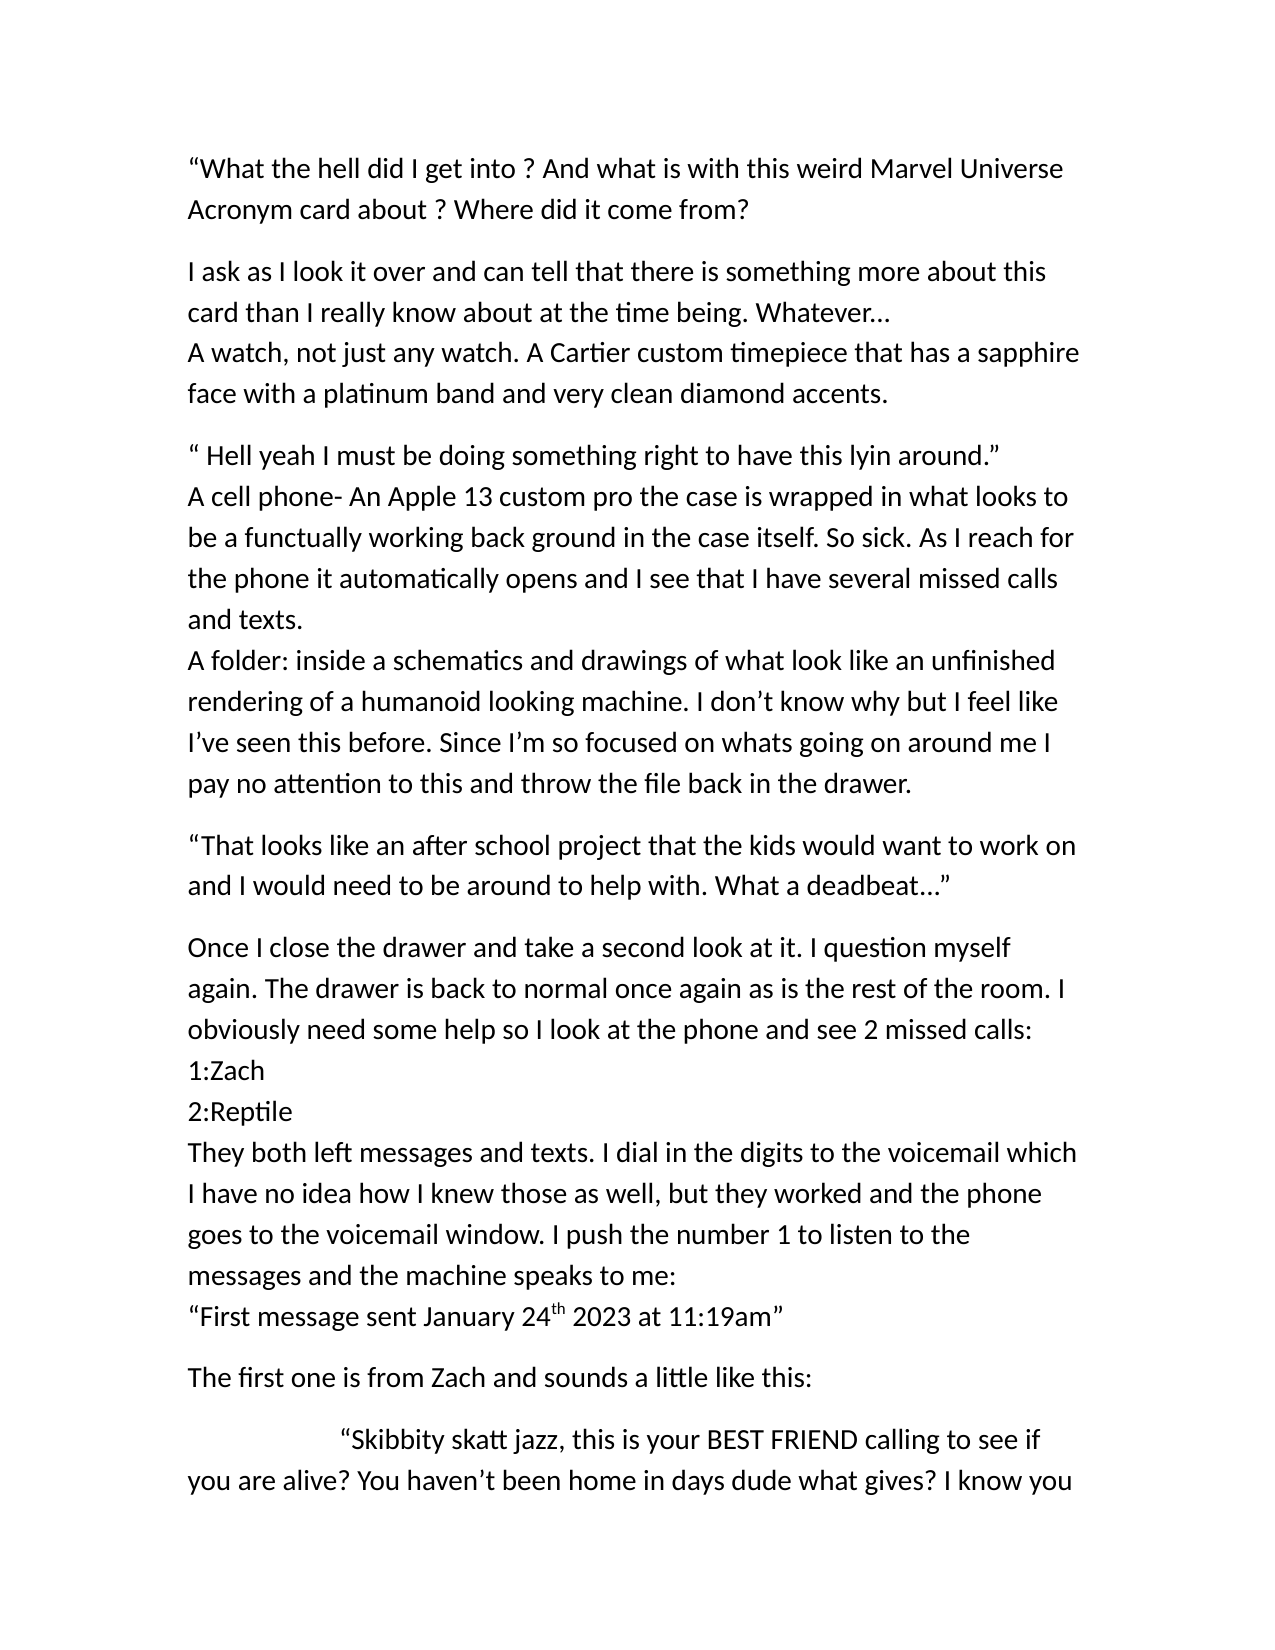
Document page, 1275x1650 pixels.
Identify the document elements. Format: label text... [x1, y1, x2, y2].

text “What the hell did I get into ? And what is with this weird Marvel Universe Acronym card about ? Where did it come from? [187, 150, 1087, 227]
text “Skibbity skatt jazz, this is your BEST FRIEND calling to see if you are alive? You haven’t been home in days dude what gives? I know you [187, 1421, 1087, 1498]
text “ Hell yeah I must be doing something right to have this lyin around.” A cell phone- An Apple 13 custom pro the case is wrapped in what looks to be a functually working back ground in the case itself. So sick. As I reach for the phone it automatically opens and I see that I have several missed calls and texts. A folder: inside a schematics and drawings of what look like an unfinished rendering of a humanoid looking machine. I don’t know why but I feel like I’ve seen this before. Since I’m so focused on whats going on around me I pay no attention to this and throw the file back in the drawer. [187, 437, 1087, 800]
text The first one is from Zach and sounds a little like this: [187, 1359, 1087, 1395]
text “That looks like an after school project that the kids would want to work on and I would need to be around to help with. What a deadbeat...” [187, 827, 1087, 903]
text I ask as I look it over and can tell that there is something more about this card than I really know about at the time being. Whatever... A watch, not just any watch. A Cartier custom timepiece that has a sapphire face with a platinum band and very clean diamond accents. [187, 253, 1087, 411]
text Once I close the drawer and take a second look at it. I question myself again. The drawer is back to normal once again as is the rest of the room. I obviously need some help so I look at the phone and see 2 missed calls: 1:Zach 2:Reptile They both left messages and texts. I dial in the digits to the voicemail which I have no idea how I knew those as well, but they worked and the phone goes to the voicemail window. I push the number 1 to listen to the messages and the machine speaks to me: “First message sent January 24th 2023 at 11:19am” [187, 929, 1087, 1333]
